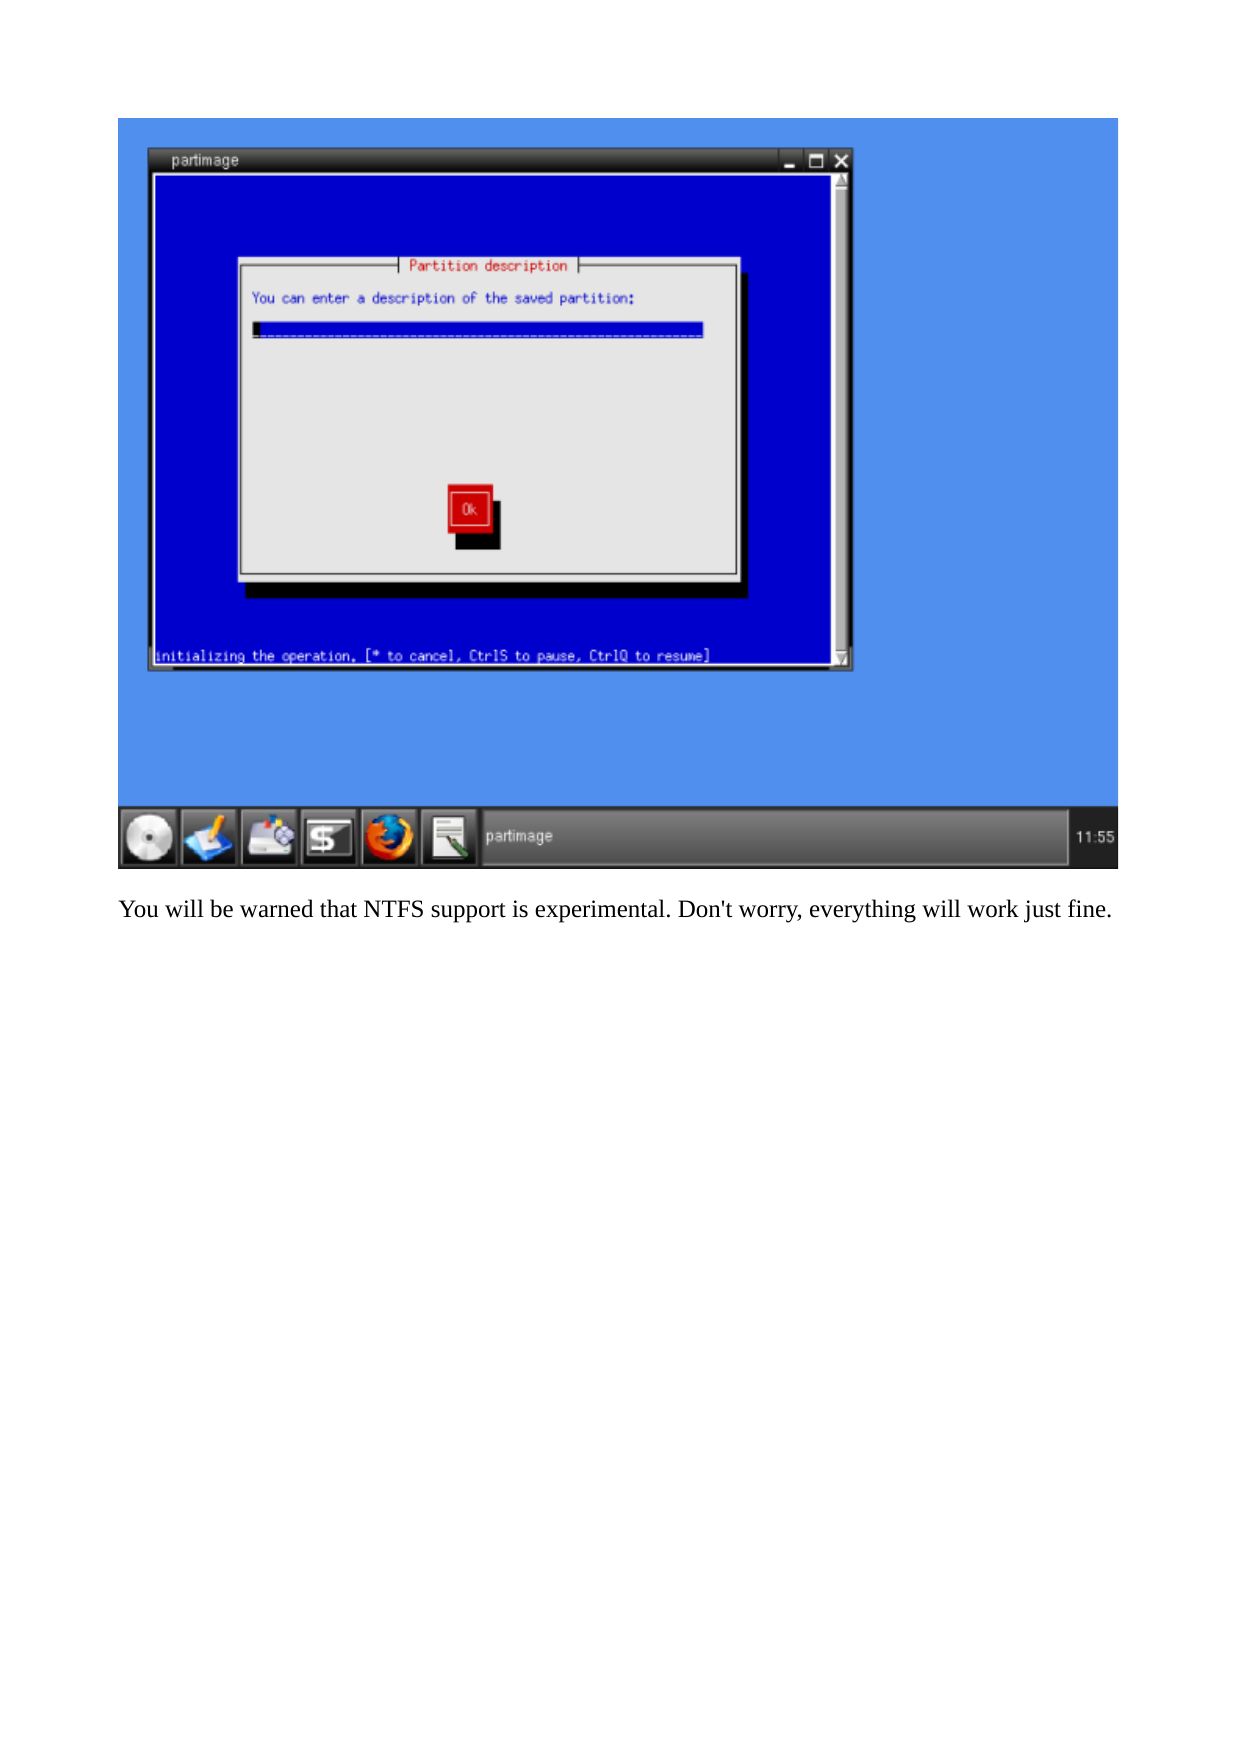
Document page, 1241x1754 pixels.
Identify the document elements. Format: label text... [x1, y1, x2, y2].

picture [118, 118, 1119, 869]
text You will be warned that NTFS support is experimental. Don't worry, everything will work just fine. [118, 894, 1122, 923]
